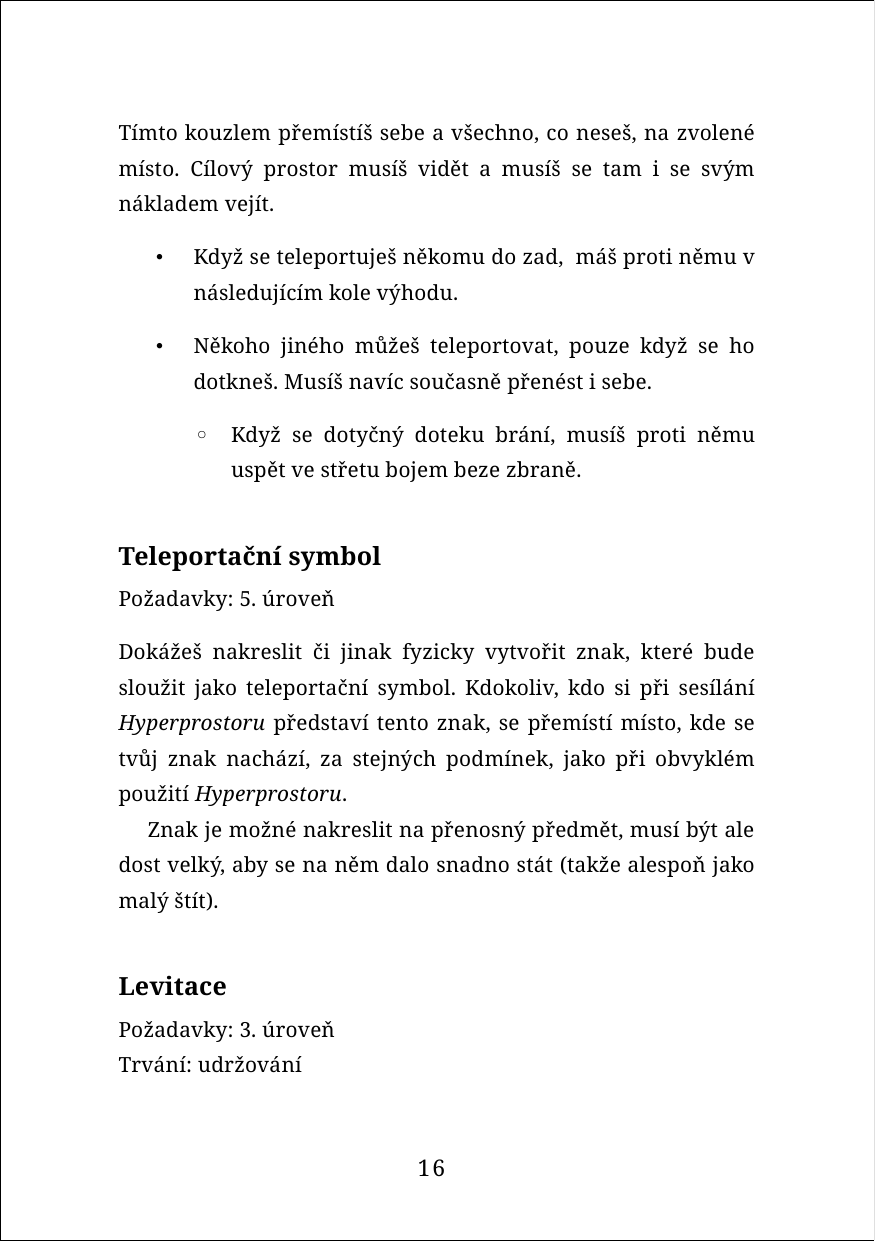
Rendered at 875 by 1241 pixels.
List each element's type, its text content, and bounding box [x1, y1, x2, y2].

subtitle Levitace [118, 969, 756, 1003]
text Tímto kouzlem přemístíš sebe a všechno, co neseš, na zvolené místo. Cílový prostor musíš vidět a musíš se tam i se svým nákladem vejít. [118, 118, 756, 218]
text Požadavky: 5. úroveň [118, 584, 756, 613]
list Když se teleportuješ někomu do zad, máš proti němu v následujícím kole výhodu. [156, 242, 756, 306]
text Požadavky: 3. úroveň Trvání: udržování [118, 1015, 756, 1079]
text Dokážeš nakreslit či jinak fyzicky vytvořit znak, které bude sloužit jako teleportační symbol. Kdokoliv, kdo si při sesílání Hyperprostoru představí tento znak, se přemístí místo, kde se tvůj znak nachází, za stejných podmínek, jako při obvyklém použití Hyperprostoru. Znak je možné nakreslit na přenosný předmět, musí být ale dost velký, aby se na něm dalo snadno stát (takže alespoň jako malý štít). [118, 637, 756, 914]
list Když se dotyčný doteku brání, musíš proti němu uspět ve střetu bojem beze zbraně. [193, 420, 756, 484]
subtitle Teleportační symbol [118, 538, 756, 572]
list Někoho jiného můžeš teleportovat, pouze když se ho dotkneš. Musíš navíc současně přenést i sebe. [156, 331, 756, 395]
